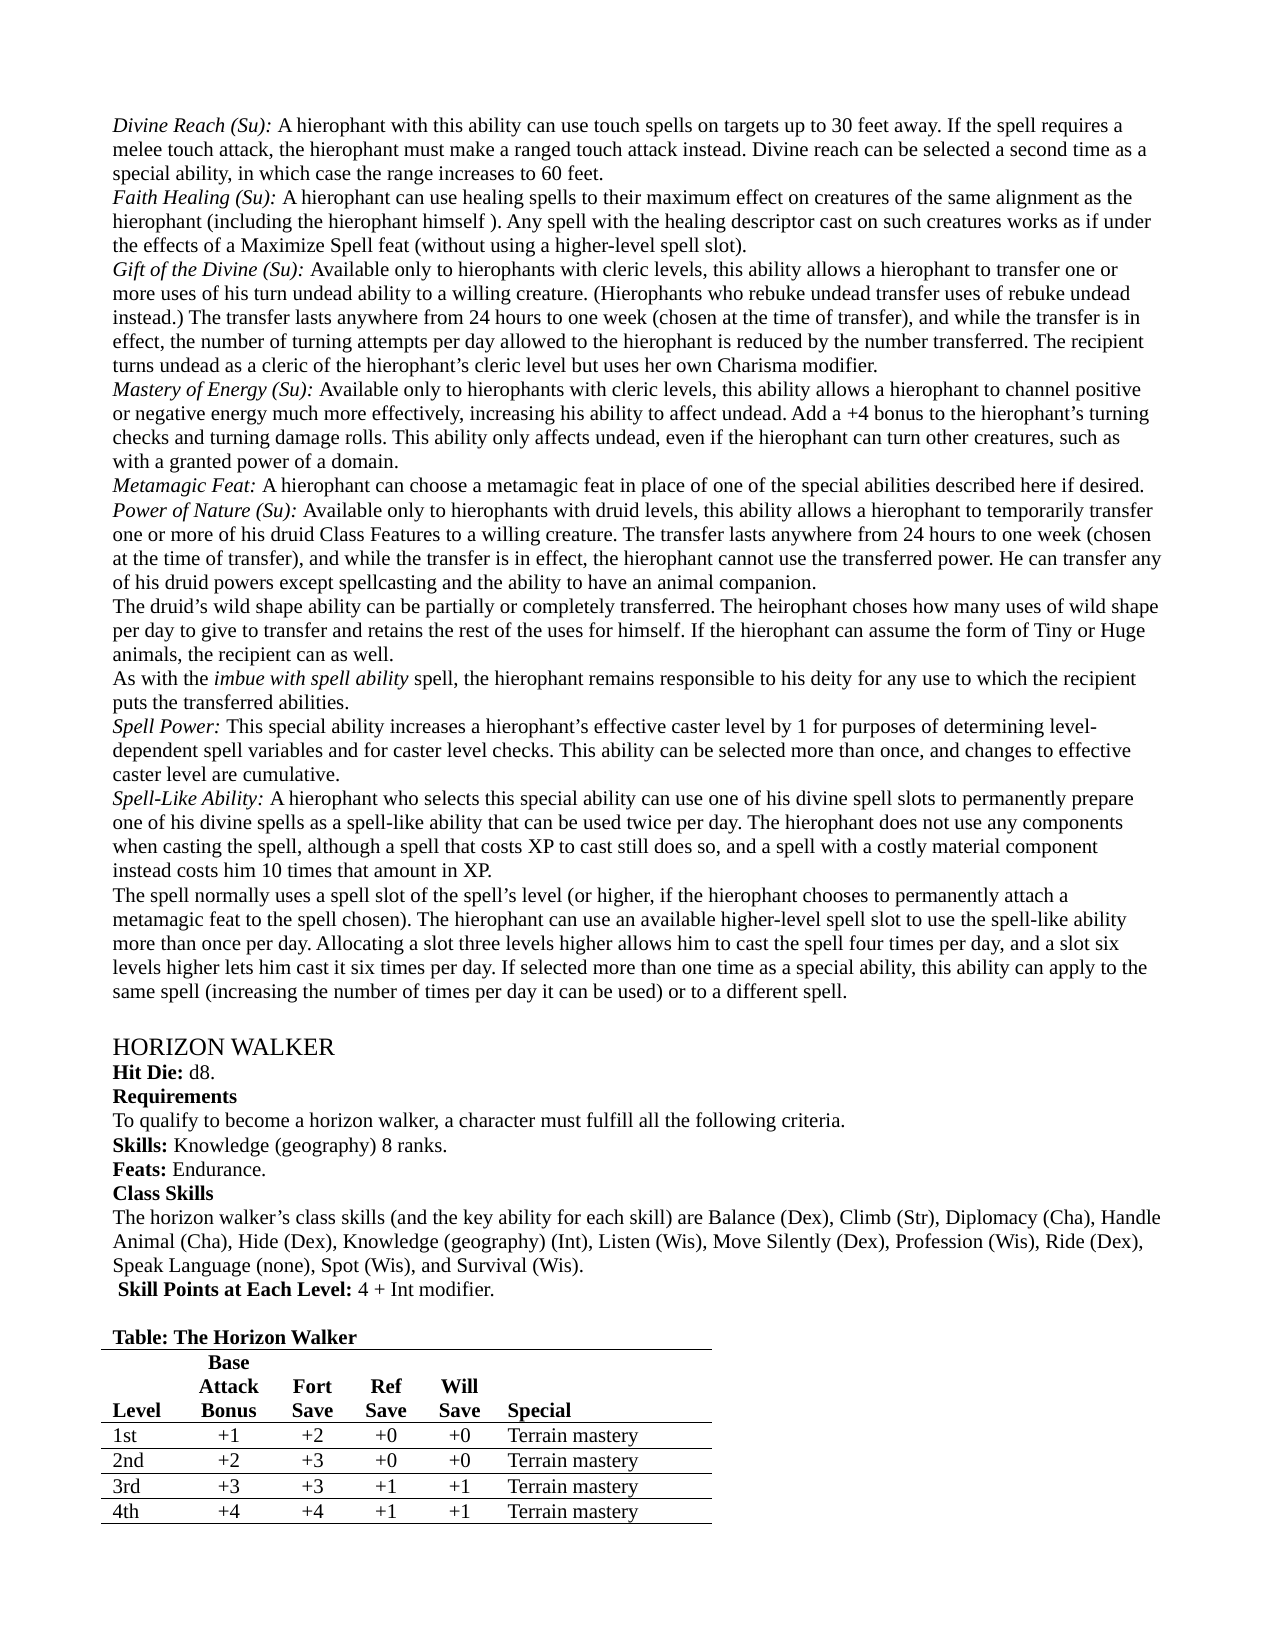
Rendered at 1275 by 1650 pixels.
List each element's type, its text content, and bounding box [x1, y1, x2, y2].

table_cell +3 [276, 1474, 349, 1498]
text Faith Healing (Su): A hierophant can use healing spells to their maximum effect on creatures of the same alignment as the hierophant (including the hierophant himself ). Any spell with the healing descriptor cast on such creatures works as if under the effects of a Maximize Spell feat (without using a higher-level spell slot). [112, 185, 1162, 257]
table_cell Base Attack Bonus [182, 1350, 276, 1422]
subtitle Class Skills [112, 1181, 1162, 1205]
text Metamagic Feat: A hierophant can choose a metamagic feat in place of one of the special abilities described here if desired. [112, 473, 1162, 497]
table_cell Terrain mastery [496, 1423, 712, 1447]
text Spell Power: This special ability increases a hierophant’s effective caster level by 1 for purposes of determining level-dependent spell variables and for caster level checks. This ability can be selected more than once, and changes to effective caster level are cumulative. [112, 714, 1162, 786]
table_cell 2nd [101, 1449, 182, 1472]
table_cell Ref Save [349, 1350, 423, 1422]
table_cell 1st [101, 1423, 182, 1447]
table_header Table: The Horizon Walker [101, 1325, 712, 1349]
text The horizon walker’s class skills (and the key ability for each skill) are Balance (Dex), Climb (Str), Diplomacy (Cha), Handle Animal (Cha), Hide (Dex), Knowledge (geography) (Int), Listen (Wis), Move Silently (Dex), Profession (Wis), Ride (Dex), Speak Language (none), Spot (Wis), and Survival (Wis). [112, 1205, 1162, 1277]
text To qualify to become a horizon walker, a character must fulfill all the following criteria. [112, 1108, 1162, 1132]
table_cell Terrain mastery [496, 1474, 712, 1498]
table_cell Fort Save [276, 1350, 349, 1422]
table_cell +1 [349, 1499, 423, 1523]
table_cell +4 [182, 1499, 276, 1523]
text Skill Points at Each Level: 4 + Int modifier. [112, 1277, 1162, 1301]
table_cell +0 [349, 1423, 423, 1447]
text Feats: Endurance. [112, 1157, 1162, 1181]
text Gift of the Divine (Su): Available only to hierophants with cleric levels, this ability allows a hierophant to transfer one or more uses of his turn undead ability to a willing creature. (Hierophants who rebuke undead transfer uses of rebuke undead instead.) The transfer lasts anywhere from 24 hours to one week (chosen at the time of transfer), and while the transfer is in effect, the number of turning attempts per day allowed to the hierophant is reduced by the number transferred. The recipient turns undead as a cleric of the hierophant’s cleric level but uses her own Charisma modifier. [112, 257, 1162, 377]
table_cell Terrain mastery [496, 1449, 712, 1472]
table_cell +0 [423, 1423, 496, 1447]
table_cell 4th [101, 1499, 182, 1523]
table_cell Terrain mastery [496, 1499, 712, 1523]
table_cell +3 [276, 1449, 349, 1472]
table_cell +4 [276, 1499, 349, 1523]
table_cell +3 [182, 1474, 276, 1498]
text The spell normally uses a spell slot of the spell’s level (or higher, if the hierophant chooses to permanently attach a metamagic feat to the spell chosen). The hierophant can use an available higher-level spell slot to use the spell-like ability more than once per day. Allocating a slot three levels higher allows him to cast the spell four times per day, and a slot six levels higher lets him cast it six times per day. If selected more than one time as a special ability, this ability can apply to the same spell (increasing the number of times per day it can be used) or to a different spell. [112, 882, 1162, 1003]
text Hit Die: d8. [112, 1060, 1162, 1084]
table_cell +0 [423, 1449, 496, 1472]
text Divine Reach (Su): A hierophant with this ability can use touch spells on targets up to 30 feet away. If the spell requires a melee touch attack, the hierophant must make a ranged touch attack instead. Divine reach can be selected a second time as a special ability, in which case the range increases to 60 feet. [112, 112, 1162, 185]
table_cell Level [101, 1350, 182, 1422]
text Spell-Like Ability: A hierophant who selects this special ability can use one of his divine spell slots to permanently prepare one of his divine spells as a spell-like ability that can be used twice per day. The hierophant does not use any components when casting the spell, although a spell that costs XP to cast still does so, and a spell with a costly material component instead costs him 10 times that amount in XP. [112, 786, 1162, 882]
table_cell Will Save [423, 1350, 496, 1422]
text Skills: Knowledge (geography) 8 ranks. [112, 1132, 1162, 1157]
table_cell +1 [182, 1423, 276, 1447]
text The druid’s wild shape ability can be partially or completely transferred. The heirophant choses how many uses of wild shape per day to give to transfer and retains the rest of the uses for himself. If the hierophant can assume the form of Tiny or Huge animals, the recipient can as well. [112, 594, 1162, 666]
table_cell 3rd [101, 1474, 182, 1498]
table_cell +2 [276, 1423, 349, 1447]
text Power of Nature (Su): Available only to hierophants with druid levels, this ability allows a hierophant to temporarily transfer one or more of his druid Class Features to a willing creature. The transfer lasts anywhere from 24 hours to one week (chosen at the time of transfer), and while the transfer is in effect, the hierophant cannot use the transferred power. He can transfer any of his druid powers except spellcasting and the ability to have an animal companion. [112, 497, 1162, 594]
text Mastery of Energy (Su): Available only to hierophants with cleric levels, this ability allows a hierophant to channel positive or negative energy much more effectively, increasing his ability to affect undead. Add a +4 bonus to the hierophant’s turning checks and turning damage rolls. This ability only affects undead, even if the hierophant can turn other creatures, such as with a granted power of a domain. [112, 377, 1162, 473]
table_cell +2 [182, 1449, 276, 1472]
text HORIZON WALKER [112, 1032, 1162, 1060]
table_cell +1 [423, 1474, 496, 1498]
table_cell +0 [349, 1449, 423, 1472]
table_cell +1 [423, 1499, 496, 1523]
text As with the imbue with spell ability spell, the hierophant remains responsible to his deity for any use to which the recipient puts the transferred abilities. [112, 666, 1162, 714]
table_cell +1 [349, 1474, 423, 1498]
table_cell Special [496, 1350, 712, 1422]
text Requirements [112, 1084, 1162, 1108]
